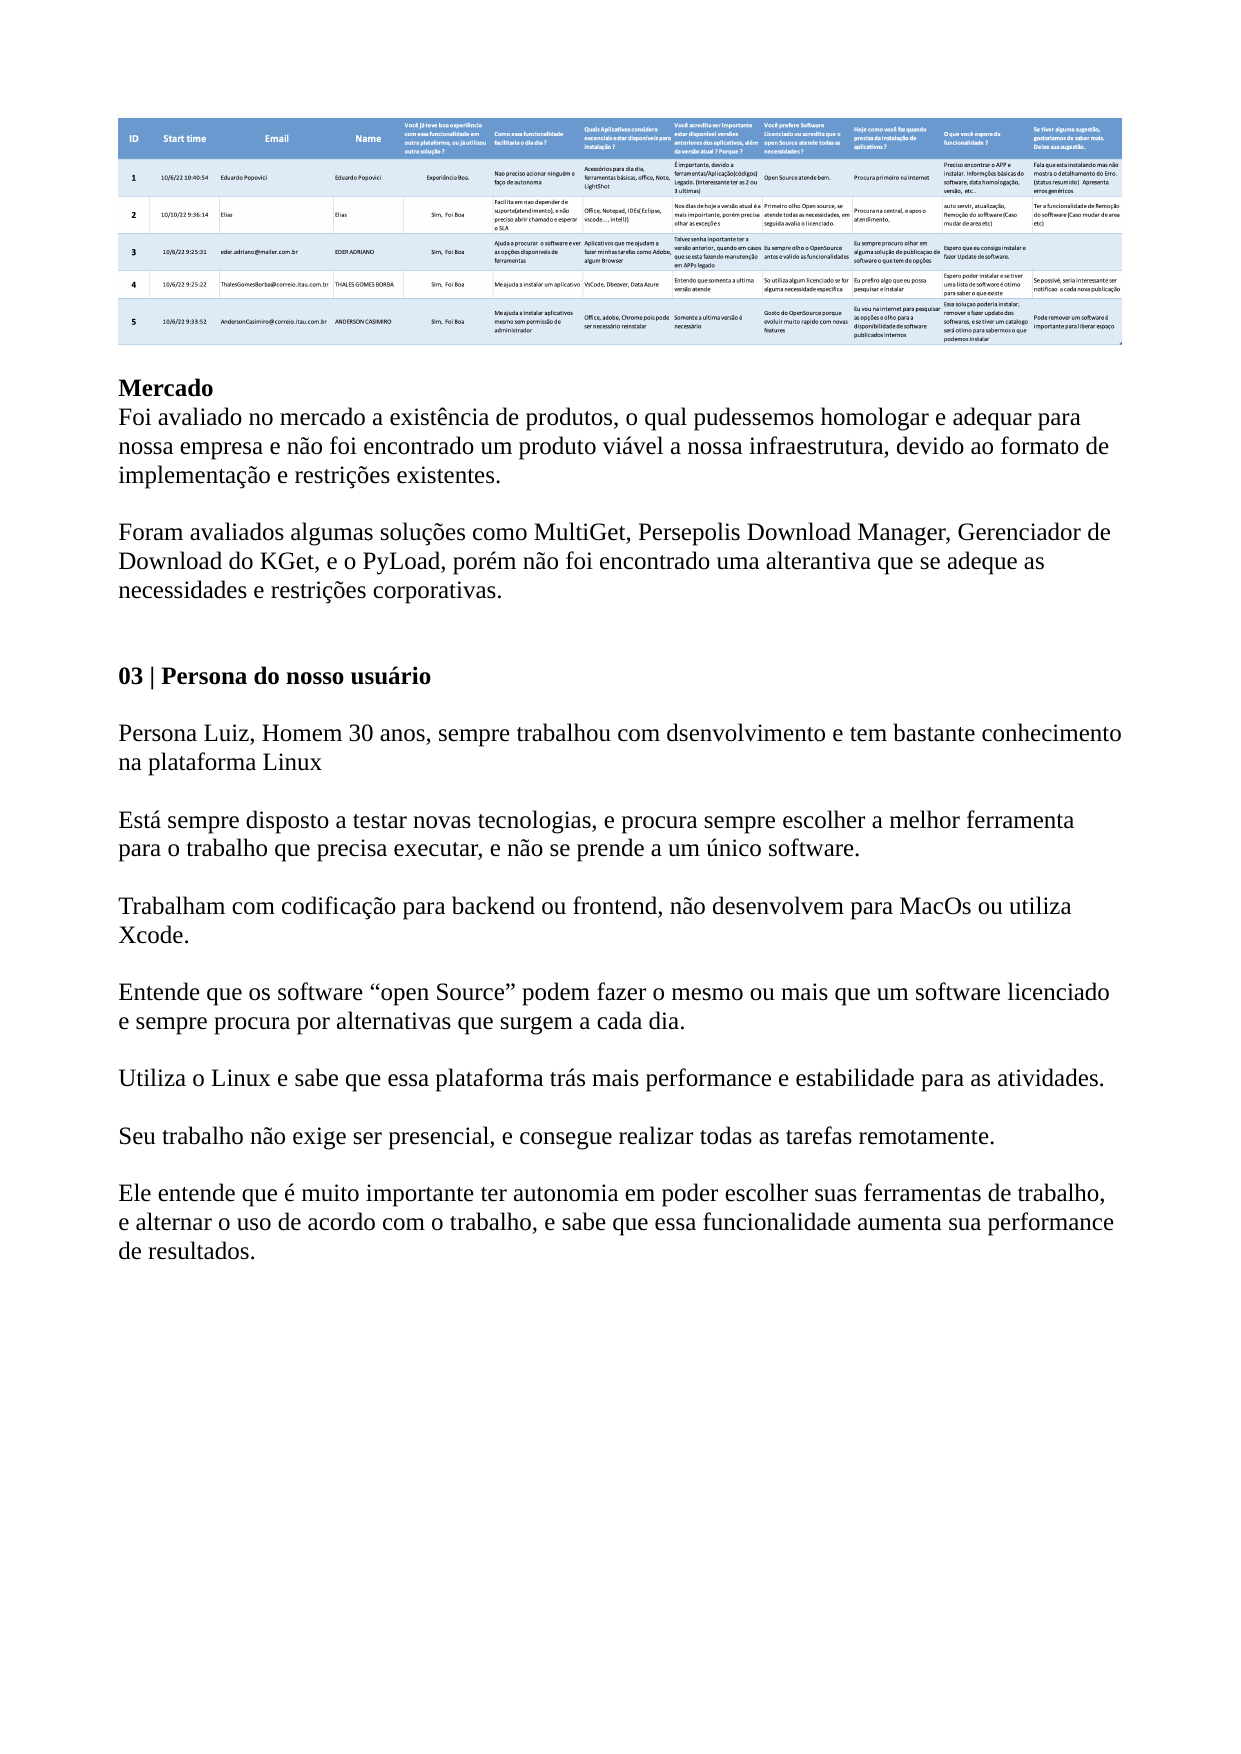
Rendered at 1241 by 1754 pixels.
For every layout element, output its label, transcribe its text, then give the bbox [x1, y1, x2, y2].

text Trabalham com codificação para backend ou frontend, não desenvolvem para MacOs ou utiliza Xcode. [118, 891, 1122, 948]
text Ele entende que é muito importante ter autonomia em poder escolher suas ferramentas de trabalho, e alternar o uso de acordo com o trabalho, e sabe que essa funcionalidade aumenta sua performance de resultados. [118, 1178, 1122, 1265]
picture [118, 118, 1123, 345]
text 03 | Persona do nosso usuário [118, 661, 1122, 690]
text Seu trabalho não exige ser presencial, e consegue realizar todas as tarefas remotamente. [118, 1121, 1122, 1150]
text Utiliza o Linux e sabe que essa plataforma trás mais performance e estabilidade para as atividades. [118, 1063, 1122, 1092]
text Foi avaliado no mercado a existência de produtos, o qual pudessemos homologar e adequar para nossa empresa e não foi encontrado um produto viável a nossa infraestrutura, devido ao formato de implementação e restrições existentes. [118, 402, 1122, 488]
text Persona Luiz, Homem 30 anos, sempre trabalhou com dsenvolvimento e tem bastante conhecimento na plataforma Linux [118, 718, 1122, 776]
text Está sempre disposto a testar novas tecnologias, e procura sempre escolher a melhor ferramenta para o trabalho que precisa executar, e não se prende a um único software. [118, 805, 1122, 862]
text Foram avaliados algumas soluções como MultiGet, Persepolis Download Manager, Gerenciador de Download do KGet, e o PyLoad, porém não foi encontrado uma alterantiva que se adeque as necessidades e restrições corporativas. [118, 517, 1122, 603]
text Mercado [118, 373, 1122, 402]
text Entende que os software “open Source” podem fazer o mesmo ou mais que um software licenciado e sempre procura por alternativas que surgem a cada dia. [118, 977, 1122, 1035]
